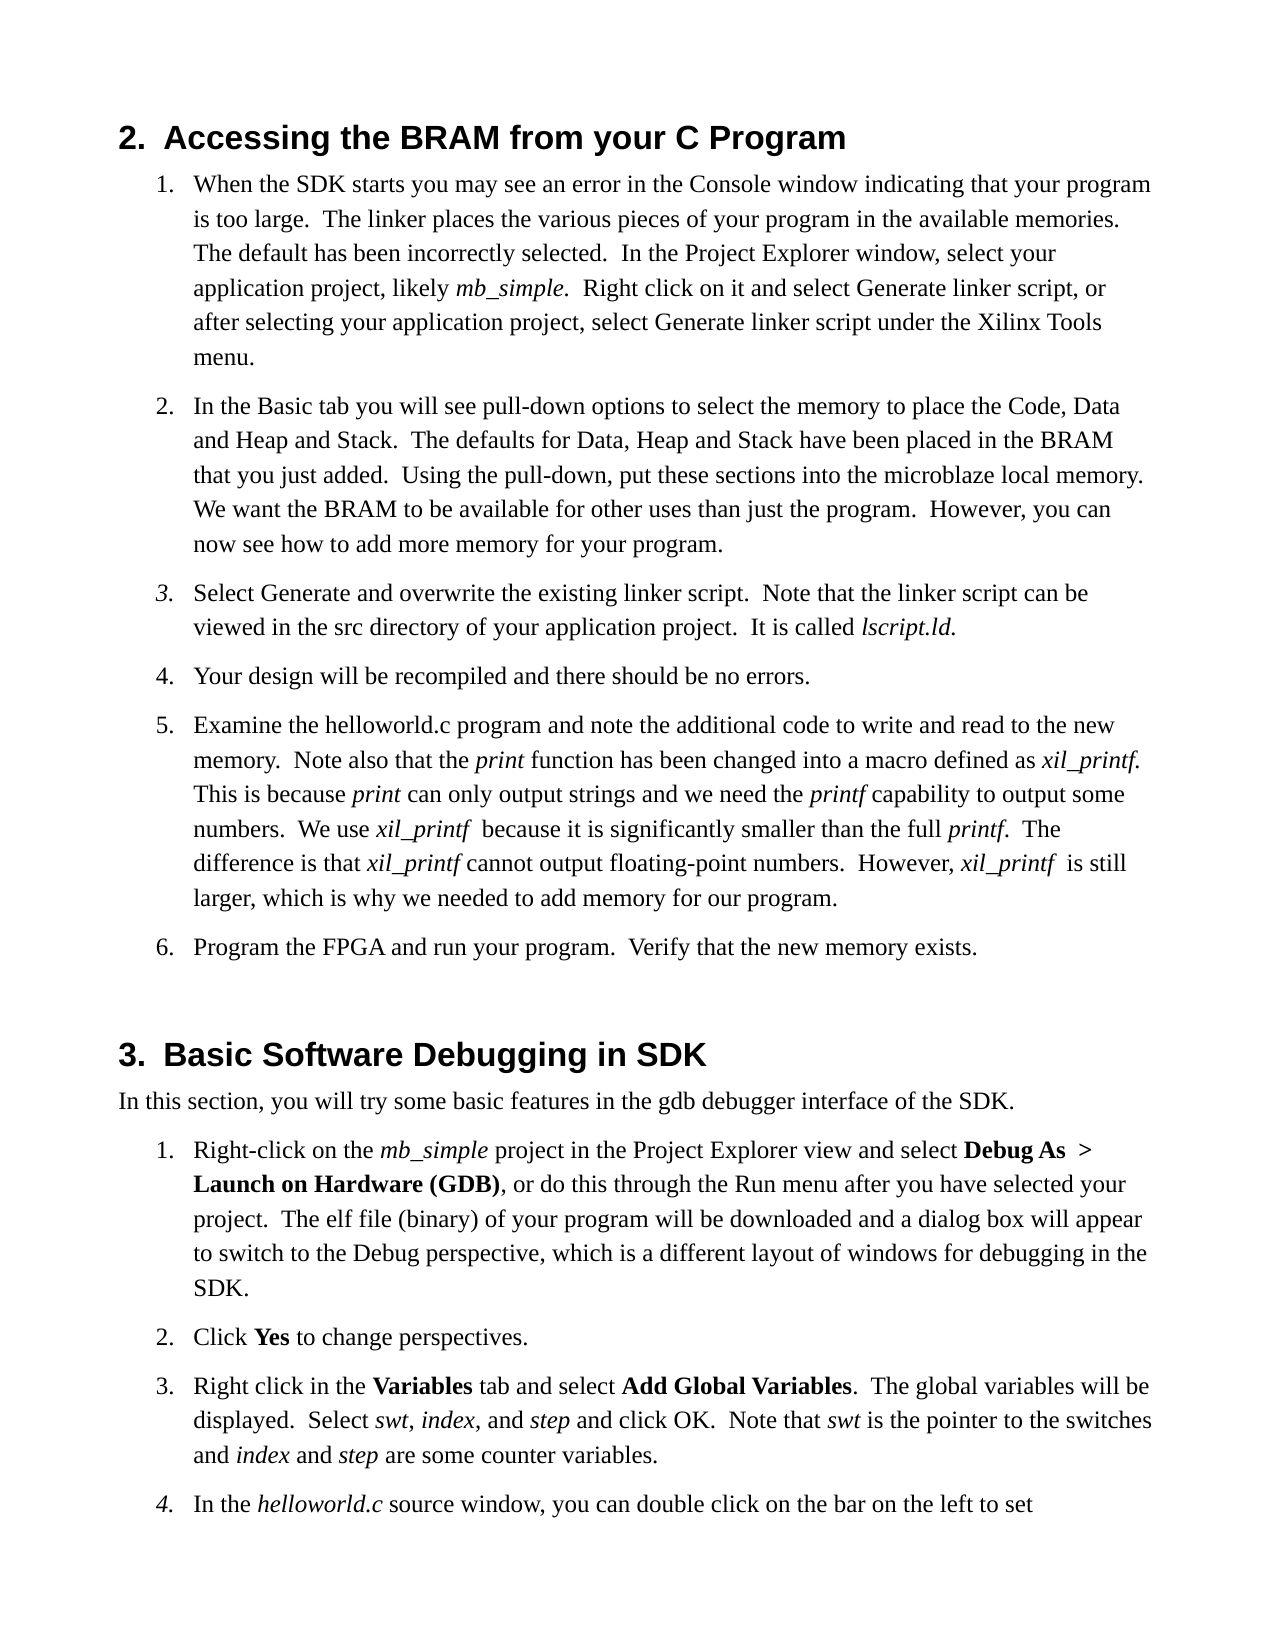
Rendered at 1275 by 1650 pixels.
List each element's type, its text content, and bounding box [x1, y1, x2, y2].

list Your design will be recompiled and there should be no errors. [156, 661, 1157, 690]
list Examine the helloworld.c program and note the additional code to write and read to the new memory. Note also that the print function has been changed into a macro defined as xil_printf. This is because print can only output strings and we need the printf capability to output some numbers. We use xil_printf because it is significantly smaller than the full printf. The difference is that xil_printf cannot output floating-point numbers. However, xil_printf is still larger, which is why we needed to add memory for our program. [156, 710, 1157, 911]
list Program the FPGA and run your program. Verify that the new memory exists. [156, 932, 1157, 961]
list In the helloworld.c source window, you can double click on the bar on the left to set [156, 1489, 1157, 1518]
subtitle Accessing the BRAM from your C Program [118, 118, 1157, 157]
list Right click in the Variables tab and select Add Global Variables. The global variables will be displayed. Select swt, index, and step and click OK. Note that swt is the pointer to the switches and index and step are some counter variables. [156, 1371, 1157, 1468]
list When the SDK starts you may see an error in the Console window indicating that your program is too large. The linker places the various pieces of your program in the available memories. The default has been incorrectly selected. In the Project Explorer window, select your application project, likely mb_simple. Right click on it and select Generate linker script, or after selecting your application project, select Generate linker script under the Xilinx Tools menu. [156, 169, 1157, 370]
list Select Generate and overwrite the existing linker script. Note that the linker script can be viewed in the src directory of your application project. It is called lscript.ld. [156, 578, 1157, 641]
list In the Basic tab you will see pull-down options to select the memory to place the Code, Data and Heap and Stack. The defaults for Data, Heap and Stack have been placed in the BRAM that you just added. Using the pull-down, put these sections into the microblaze local memory. We want the BRAM to be available for other uses than just the program. However, you can now see how to add more memory for your program. [156, 391, 1157, 557]
subtitle Basic Software Debugging in SDK [118, 1034, 1157, 1073]
text In this section, you will try some basic features in the gdb debugger interface of the SDK. [118, 1086, 1157, 1114]
list Click Yes to change perspectives. [156, 1322, 1157, 1351]
list Right-click on the mb_simple project in the Project Explorer view and select Debug As > Launch on Hardware (GDB), or do this through the Run menu after you have selected your project. The elf file (binary) of your program will be downloaded and a dialog box will appear to switch to the Debug perspective, which is a different layout of windows for debugging in the SDK. [156, 1135, 1157, 1301]
